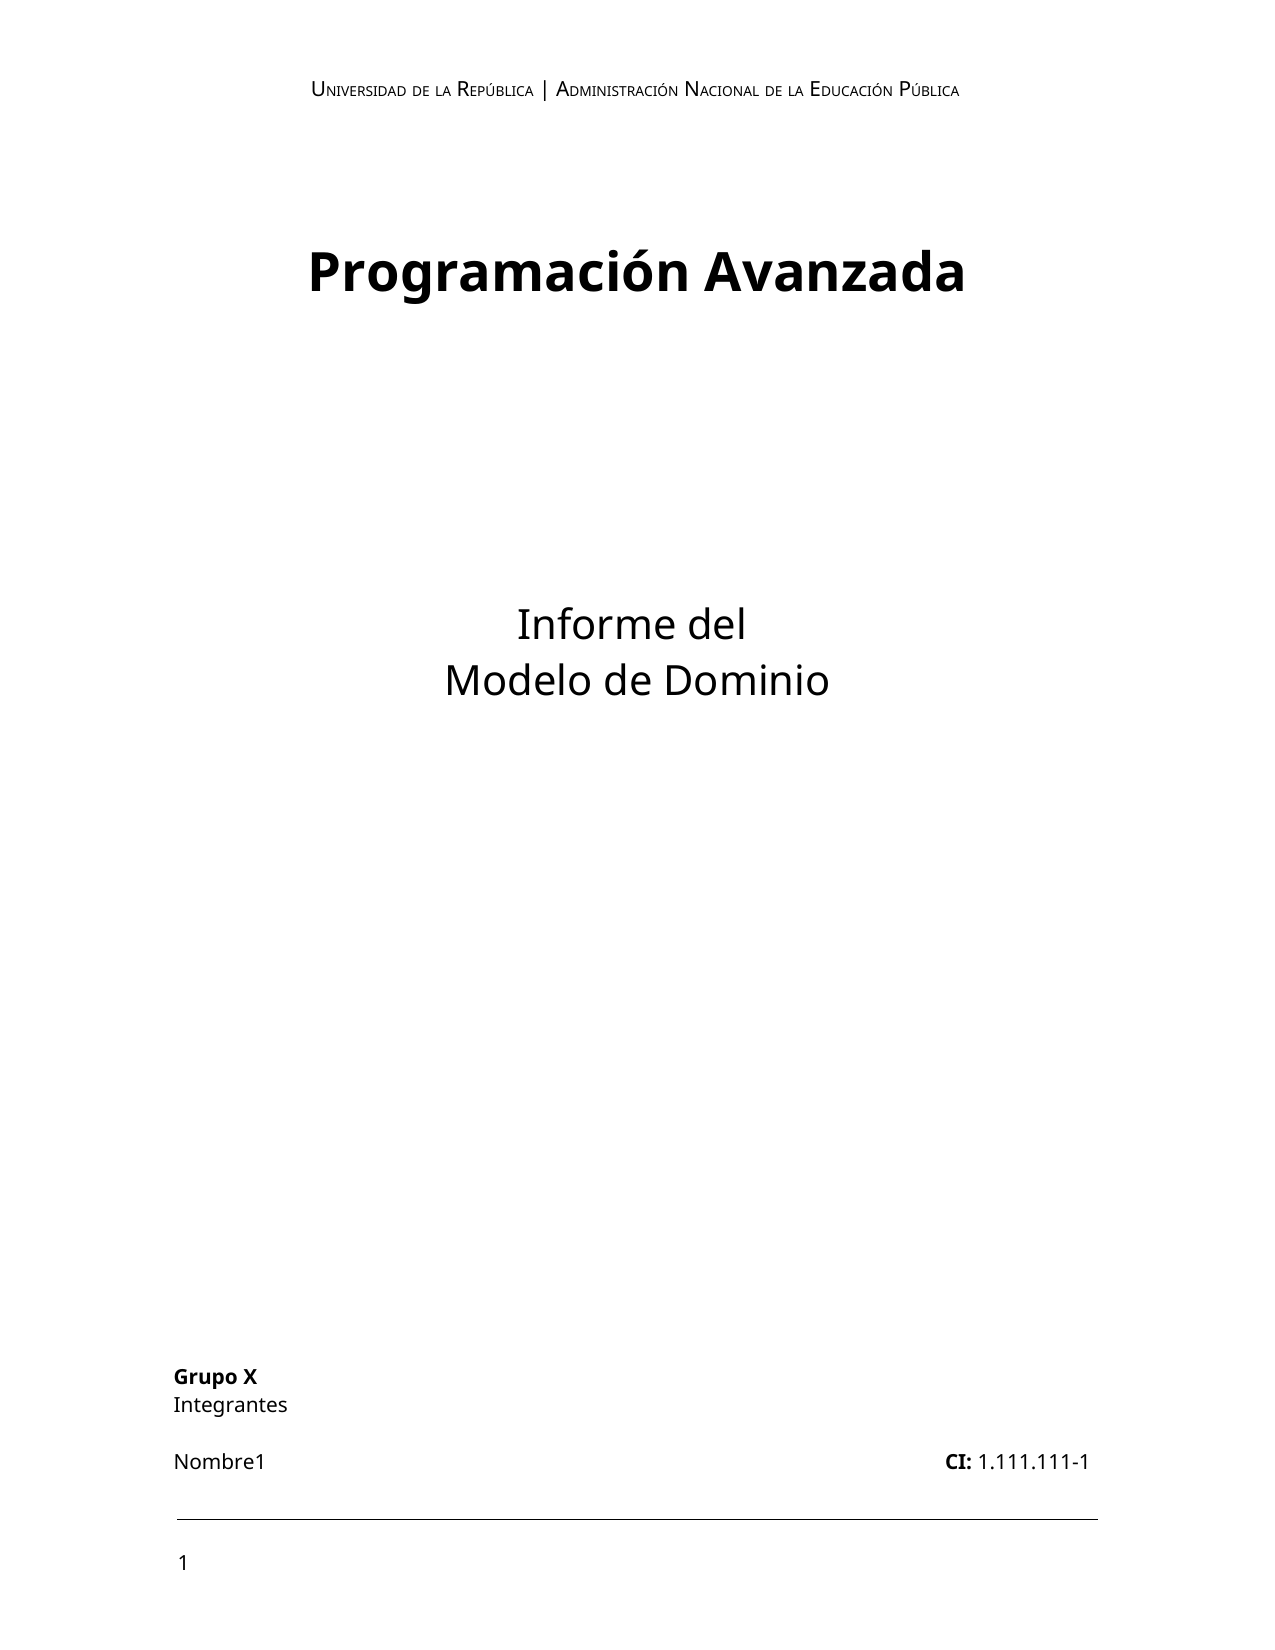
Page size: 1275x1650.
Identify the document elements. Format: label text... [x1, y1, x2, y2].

table_cell Integrantes [166, 1391, 1098, 1419]
table_cell CI: 1.111.111-1 [891, 1448, 1098, 1476]
text Modelo de Dominio [177, 651, 1098, 708]
table_cell [166, 1419, 891, 1447]
table_cell Nombre1 [166, 1448, 891, 1476]
table_header Grupo X [166, 1362, 1098, 1391]
text Programación Avanzada [177, 233, 1098, 307]
table_cell [891, 1419, 1098, 1447]
text Informe del [177, 594, 1098, 651]
